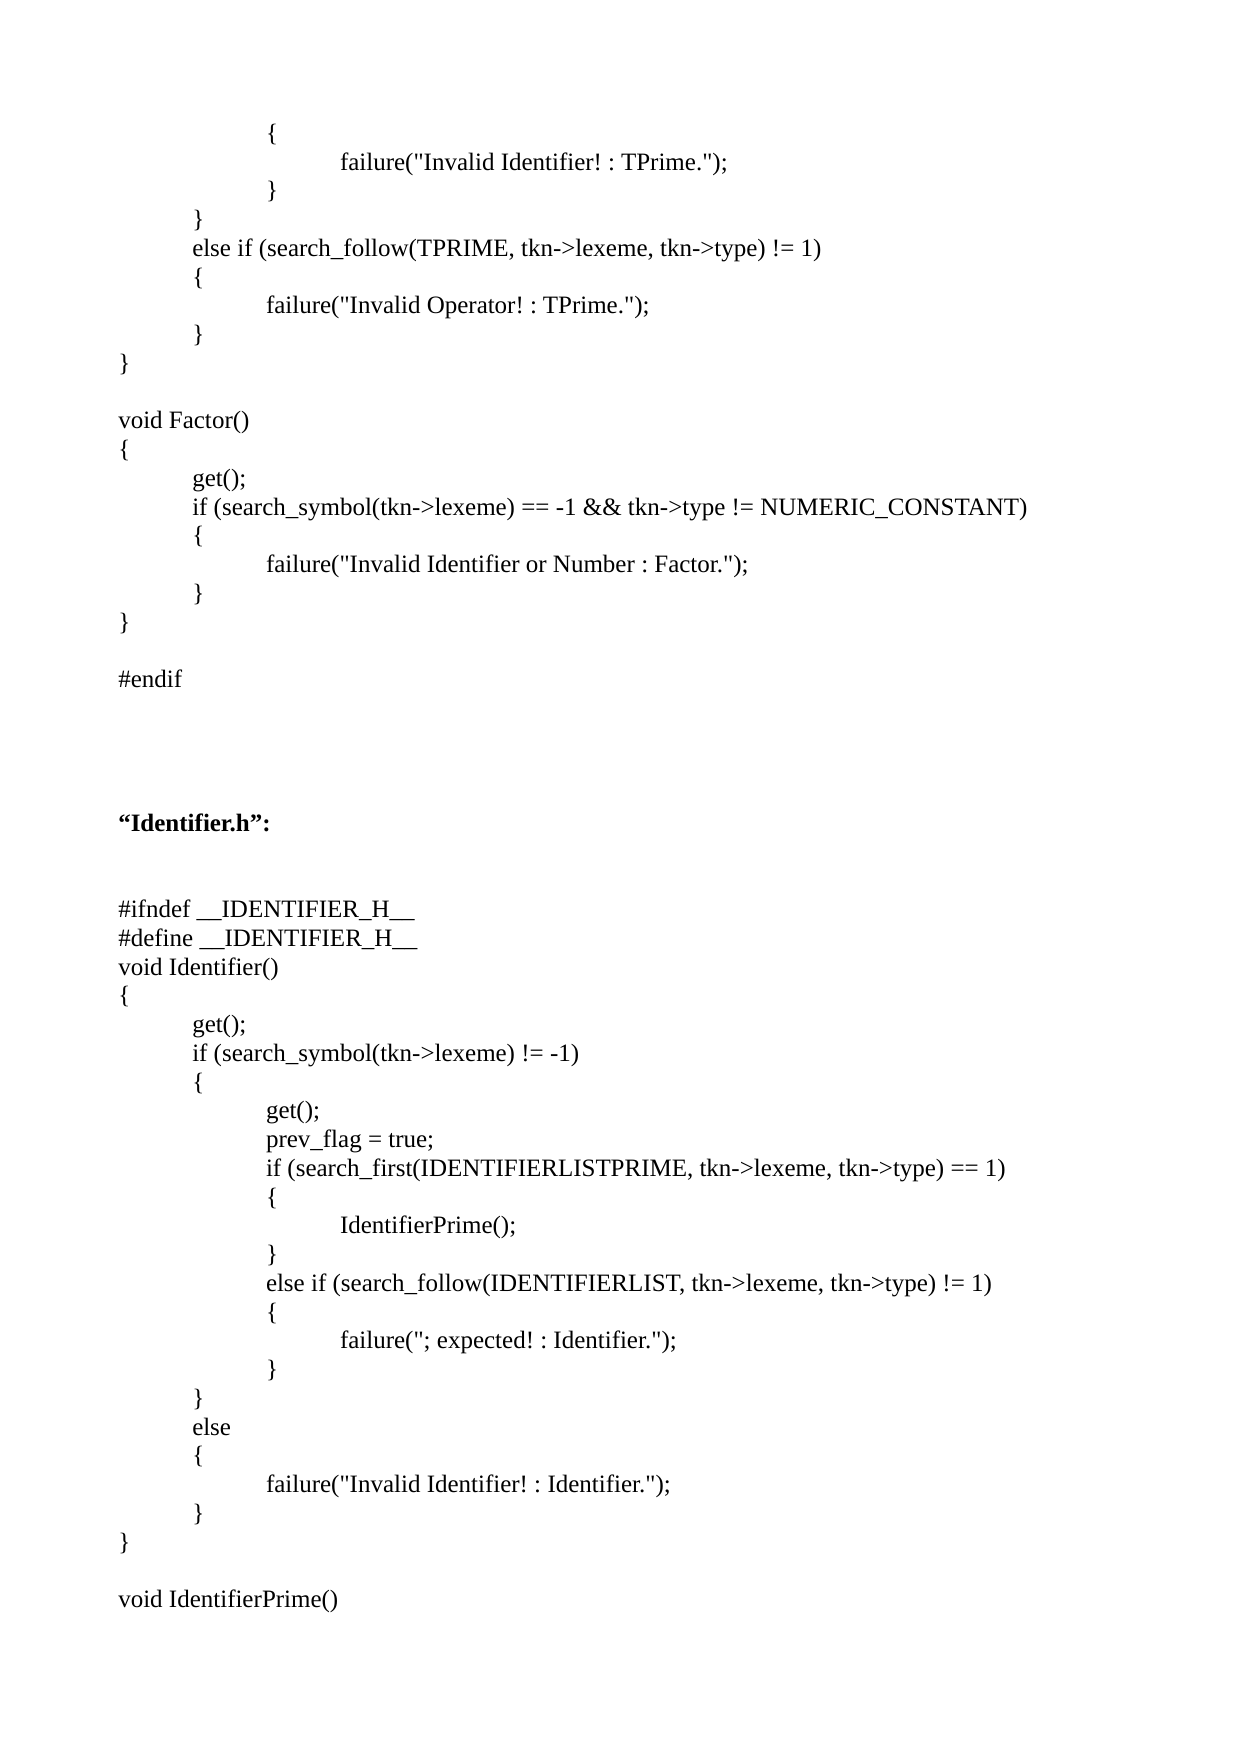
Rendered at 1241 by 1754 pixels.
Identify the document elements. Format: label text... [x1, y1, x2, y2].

text } [118, 1498, 1122, 1527]
text void IdentifierPrime() [118, 1584, 1122, 1613]
text void Identifier() [118, 952, 1122, 981]
text } [118, 348, 1122, 377]
text failure("Invalid Identifier! : TPrime."); [118, 147, 1122, 176]
text else if (search_follow(IDENTIFIERLIST, tkn->lexeme, tkn->type) != 1) [118, 1268, 1122, 1297]
text { [118, 1441, 1122, 1469]
text #define __IDENTIFIER_H__ [118, 923, 1122, 952]
text failure("Invalid Identifier or Number : Factor."); [118, 549, 1122, 578]
text { [118, 1182, 1122, 1211]
text if (search_first(IDENTIFIERLISTPRIME, tkn->lexeme, tkn->type) == 1) [118, 1153, 1122, 1182]
text get(); [118, 463, 1122, 492]
text prev_flag = true; [118, 1124, 1122, 1153]
text { [118, 521, 1122, 549]
text failure("; expected! : Identifier."); [118, 1326, 1122, 1354]
text { [118, 981, 1122, 1009]
text “Identifier.h”: [118, 808, 1122, 837]
text { [118, 262, 1122, 291]
text else if (search_follow(TPRIME, tkn->lexeme, tkn->type) != 1) [118, 233, 1122, 262]
text #ifndef __IDENTIFIER_H__ [118, 894, 1122, 923]
text } [118, 204, 1122, 233]
text if (search_symbol(tkn->lexeme) != -1) [118, 1038, 1122, 1067]
text } [118, 1383, 1122, 1412]
text else [118, 1412, 1122, 1441]
text } [118, 176, 1122, 204]
text } [118, 1239, 1122, 1268]
text { [118, 434, 1122, 463]
text { [118, 1067, 1122, 1096]
text } [118, 578, 1122, 607]
text } [118, 319, 1122, 348]
text failure("Invalid Operator! : TPrime."); [118, 291, 1122, 319]
text void Factor() [118, 406, 1122, 434]
text get(); [118, 1096, 1122, 1124]
text if (search_symbol(tkn->lexeme) == -1 && tkn->type != NUMERIC_CONSTANT) [118, 492, 1122, 521]
text { [118, 1297, 1122, 1326]
text { [118, 118, 1122, 147]
text } [118, 607, 1122, 636]
text IdentifierPrime(); [118, 1211, 1122, 1239]
text #endif [118, 664, 1122, 693]
text } [118, 1354, 1122, 1383]
text failure("Invalid Identifier! : Identifier."); [118, 1469, 1122, 1498]
text } [118, 1527, 1122, 1556]
text get(); [118, 1009, 1122, 1038]
